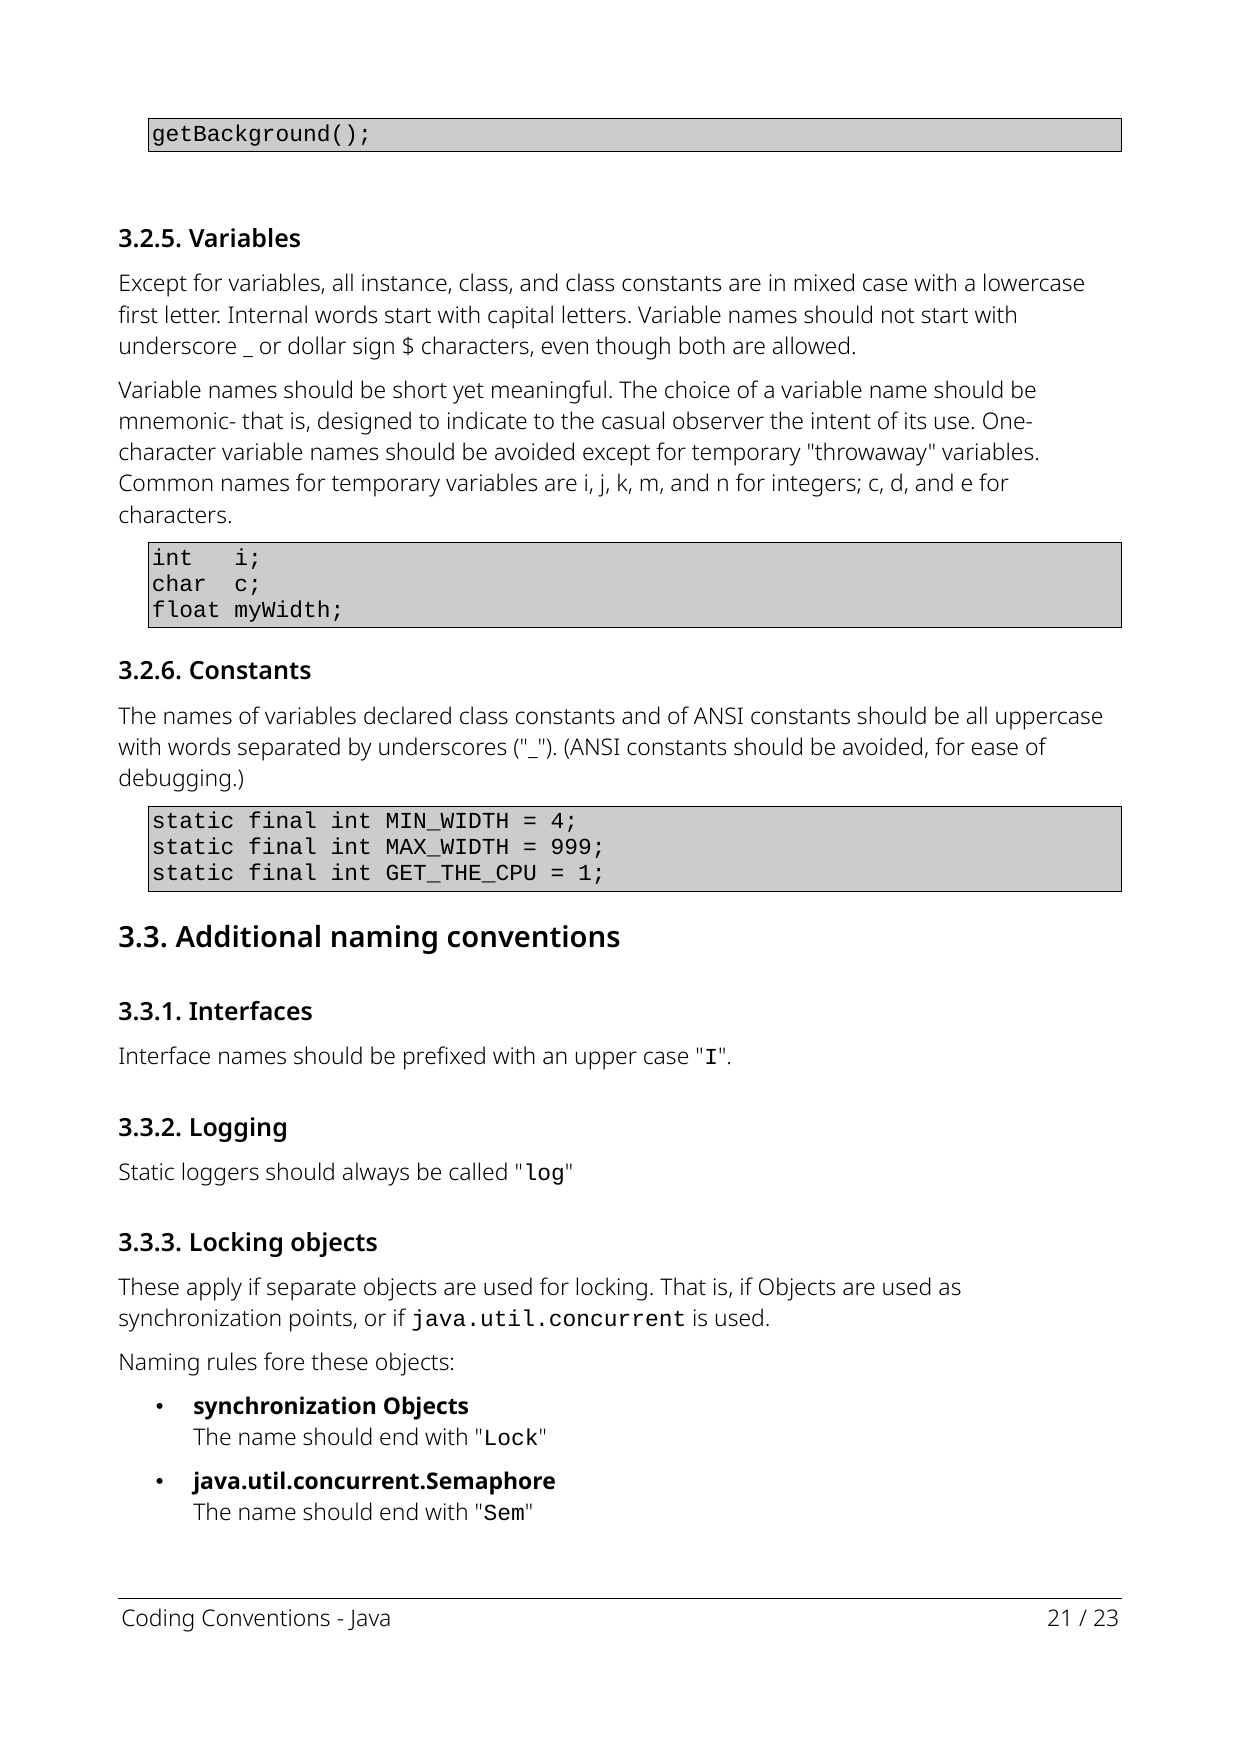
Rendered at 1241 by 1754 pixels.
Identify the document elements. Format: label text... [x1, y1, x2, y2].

subtitle Logging [118, 1109, 1122, 1143]
list java.util.concurrent.Semaphore The name should end with "Sem" [156, 1465, 1122, 1528]
text Interface names should be prefixed with an upper case "I". [118, 1040, 1122, 1072]
subtitle Constants [118, 653, 1122, 687]
subtitle Variables [118, 221, 1122, 255]
text int i; [149, 543, 1121, 568]
text These apply if separate objects are used for locking. That is, if Objects are used as synchronization points, or if java.util.concurrent is used. [118, 1271, 1122, 1334]
text static final int GET_THE_CPU = 1; [149, 858, 1121, 891]
text The names of variables declared class constants and of ANSI constants should be all uppercase with words separated by underscores ("_"). (ANSI constants should be avoided, for ease of debugging.) [118, 699, 1122, 793]
text Variable names should be short yet meaningful. The choice of a variable name should be mnemonic- that is, designed to indicate to the casual observer the intent of its use. One-character variable names should be avoided except for temporary "throwaway" variables. Common names for temporary variables are i, j, k, m, and n for integers; c, d, and e for characters. [118, 373, 1122, 530]
text Except for variables, all instance, class, and class constants are in mixed case with a lowercase first letter. Internal words start with capital letters. Variable names should not start with underscore _ or dollar sign $ characters, even though both are allowed. [118, 267, 1122, 361]
text float myWidth; [149, 594, 1121, 627]
subtitle Interfaces [118, 994, 1122, 1028]
text static final int MAX_WIDTH = 999; [149, 832, 1121, 858]
list synchronization Objects The name should end with "Lock" [156, 1390, 1122, 1453]
subtitle Additional naming conventions [118, 917, 1122, 956]
subtitle Locking objects [118, 1224, 1122, 1259]
text getBackground(); [149, 119, 1121, 151]
text static final int MIN_WIDTH = 4; [149, 807, 1121, 832]
text Static loggers should always be called "log" [118, 1156, 1122, 1187]
text char c; [149, 568, 1121, 594]
text Naming rules fore these objects: [118, 1346, 1122, 1377]
